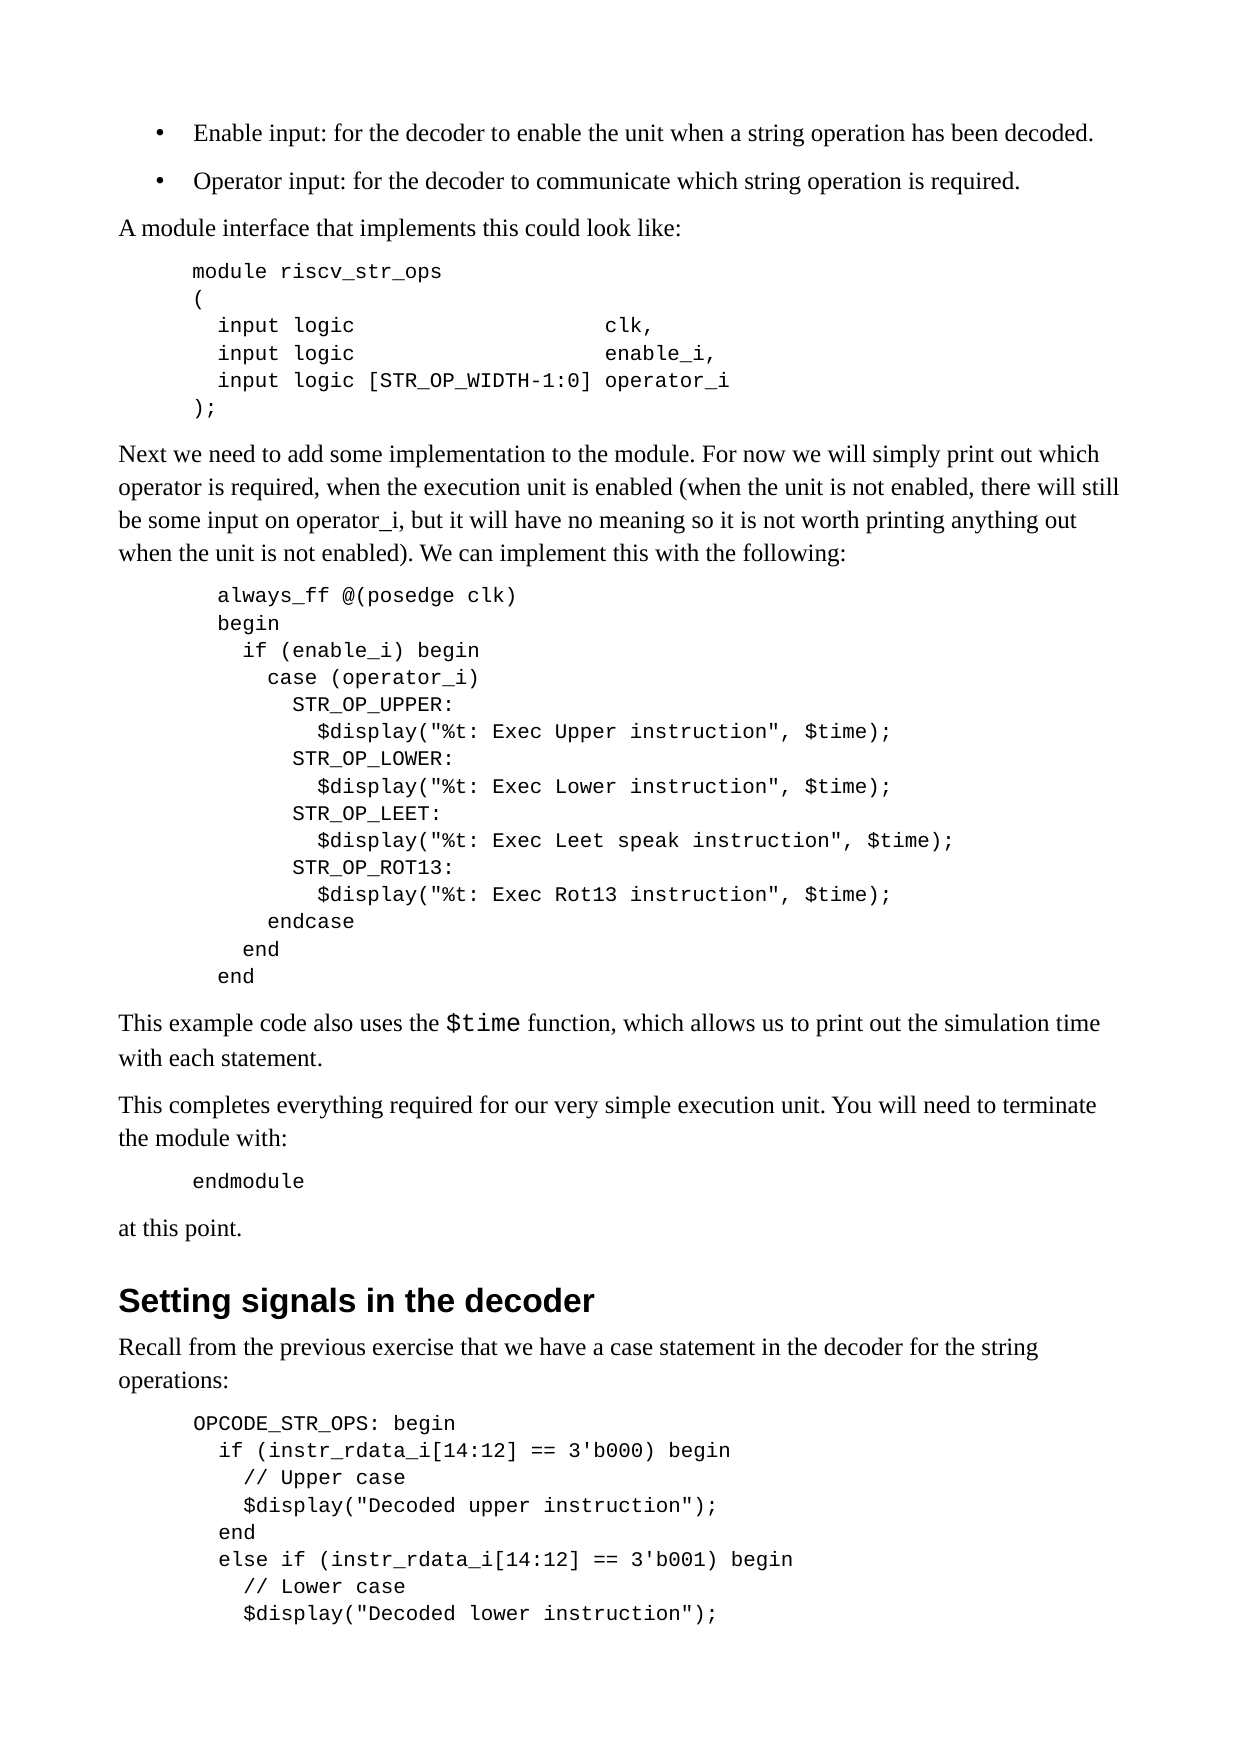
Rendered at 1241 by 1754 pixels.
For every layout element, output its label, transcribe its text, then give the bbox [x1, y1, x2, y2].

text always_ff @(posedge clk) begin if (enable_i) begin case (operator_i) STR_OP_UPPER: $display("%t: Exec Upper instruction", $time); STR_OP_LOWER: $display("%t: Exec Lower instruction", $time); STR_OP_LEET: $display("%t: Exec Leet speak instruction", $time); STR_OP_ROT13: $display("%t: Exec Rot13 instruction", $time); endcase end end [118, 585, 1122, 989]
text at this point. [118, 1213, 1122, 1242]
list Enable input: for the decoder to enable the unit when a string operation has been decoded. [156, 118, 1122, 147]
text Recall from the previous exercise that we have a case statement in the decoder for the string operations: [118, 1332, 1122, 1394]
list Operator input: for the decoder to communicate which string operation is required. [156, 166, 1122, 194]
text A module interface that implements this could look like: [118, 213, 1122, 242]
text Next we need to add some implementation to the module. For now we will simply print out which operator is required, when the execution unit is enabled (when the unit is not enabled, there will still be some input on operator_i, but it will have no meaning so it is not worth printing anything out when the unit is not enabled). We can implement this with the following: [118, 439, 1122, 566]
text module riscv_str_ops ( input logic clk, input logic enable_i, input logic [STR_OP_WIDTH-1:0] operator_i ); [118, 261, 1122, 421]
text endmodule [118, 1171, 1122, 1195]
text This example code also uses the $time function, which allows us to print out the simulation time with each statement. [118, 1008, 1122, 1072]
subtitle Setting signals in the decoder [118, 1281, 1122, 1320]
text This completes everything required for our very simple execution unit. You will need to terminate the module with: [118, 1090, 1122, 1152]
text OPCODE_STR_OPS: begin if (instr_rdata_i[14:12] == 3'b000) begin // Upper case $display("Decoded upper instruction"); end else if (instr_rdata_i[14:12] == 3'b001) begin // Lower case $display("Decoded lower instruction"); [118, 1413, 1122, 1627]
